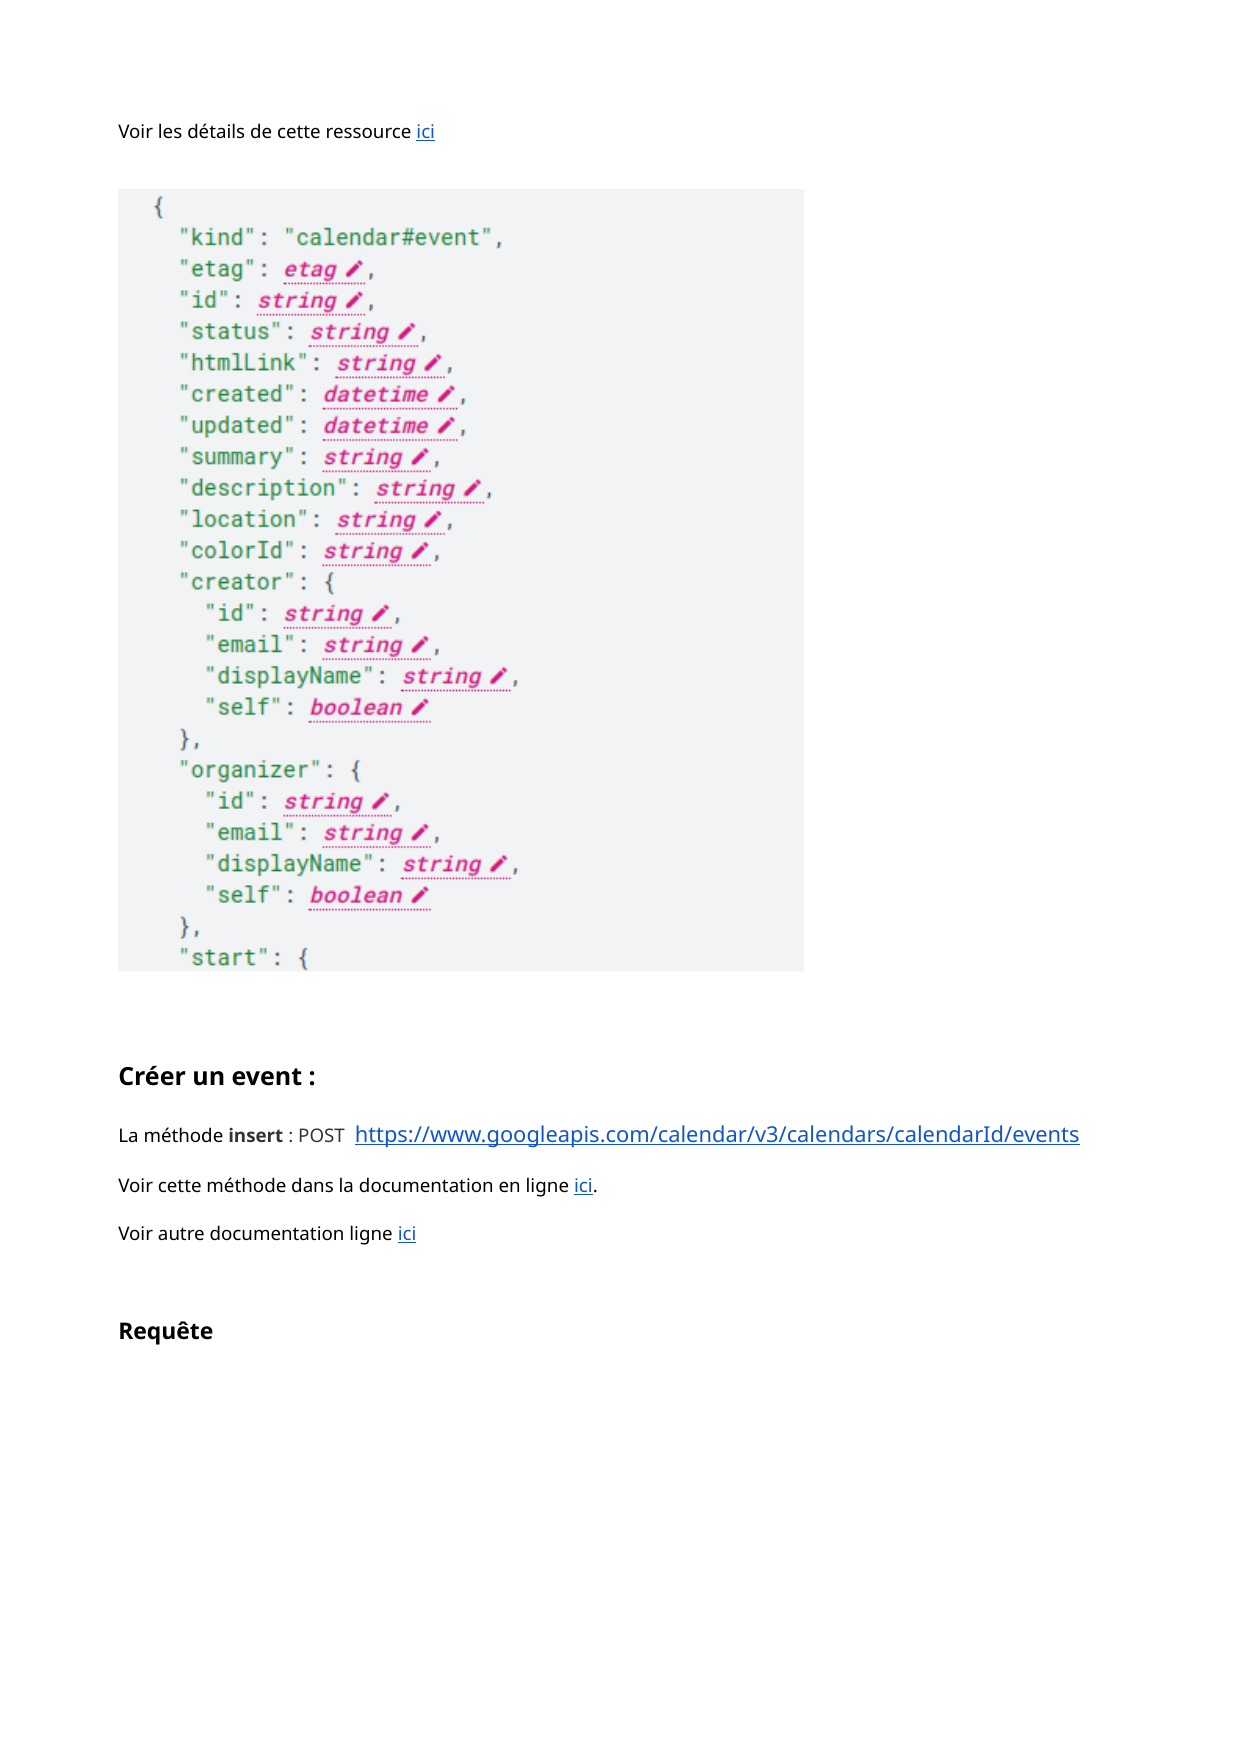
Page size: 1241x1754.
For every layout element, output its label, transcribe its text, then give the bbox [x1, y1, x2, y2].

text Créer un event : [118, 1059, 1122, 1093]
text Voir les détails de cette ressource ici [118, 118, 1122, 988]
text Requête [118, 1315, 1122, 1346]
text Voir autre documentation ligne ici [118, 1220, 1122, 1245]
picture [118, 189, 804, 989]
text La méthode insert : POST https://www.googleapis.com/calendar/v3/calendars/calendarId/events [118, 1118, 1122, 1148]
text Voir cette méthode dans la documentation en ligne ici. [118, 1172, 1122, 1198]
